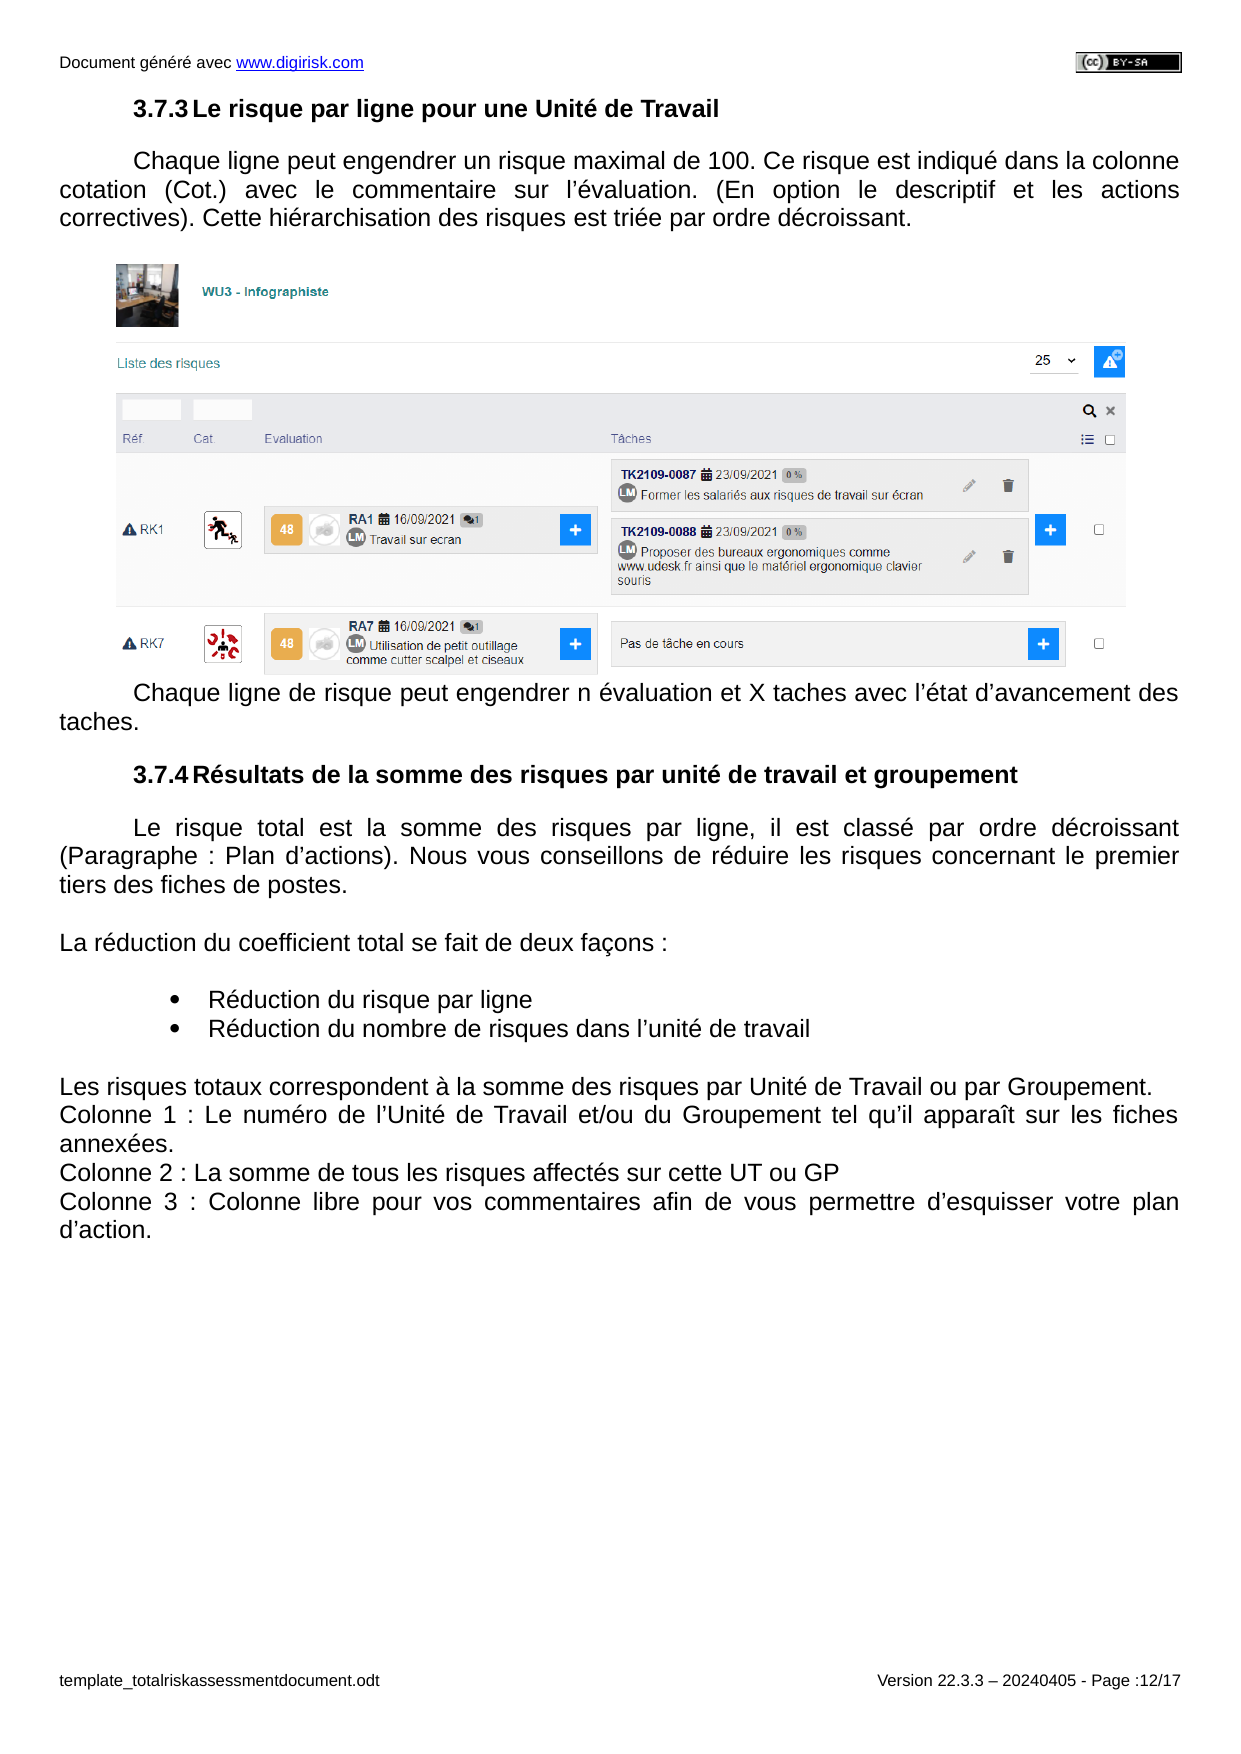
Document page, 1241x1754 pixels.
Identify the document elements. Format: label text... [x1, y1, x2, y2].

picture [108, 261, 1132, 678]
picture [1075, 52, 1182, 73]
text Le risque total est la somme des risques par ligne, il est classé par ordre décroissant (Paragraphe : Plan d’actions). Nous vous conseillons de réduire les risques concernant le premier tiers des fiches de postes. [59, 812, 1181, 899]
list Réduction du nombre de risques dans l’unité de travail [170, 1014, 1181, 1043]
text Colonne 3 : Colonne libre pour vos commentaires afin de vous permettre d’esquisser votre plan d’action. [59, 1186, 1181, 1244]
text Colonne 2 : La somme de tous les risques affectés sur cette UT ou GP [59, 1158, 1181, 1186]
subtitle Résultats de la somme des risques par unité de travail et groupement [133, 760, 1181, 789]
text La réduction du coefficient total se fait de deux façons : [59, 927, 1181, 956]
text Les risques totaux correspondent à la somme des risques par Unité de Travail ou par Groupement. [59, 1071, 1181, 1100]
subtitle Le risque par ligne pour une Unité de Travail [133, 93, 1181, 122]
text Chaque ligne de risque peut engendrer n évaluation et X taches avec l’état d’avancement des taches. [59, 261, 1181, 735]
text Colonne 1 : Le numéro de l’Unité de Travail et/ou du Groupement tel qu’il apparaît sur les fiches annexées. [59, 1100, 1181, 1158]
list Réduction du risque par ligne [170, 985, 1181, 1014]
text Chaque ligne peut engendrer un risque maximal de 100. Ce risque est indiqué dans la colonne cotation (Cot.) avec le commentaire sur l’évaluation. (En option le descriptif et les actions correctives). Cette hiérarchisation des risques est triée par ordre décroissant. [59, 146, 1181, 232]
